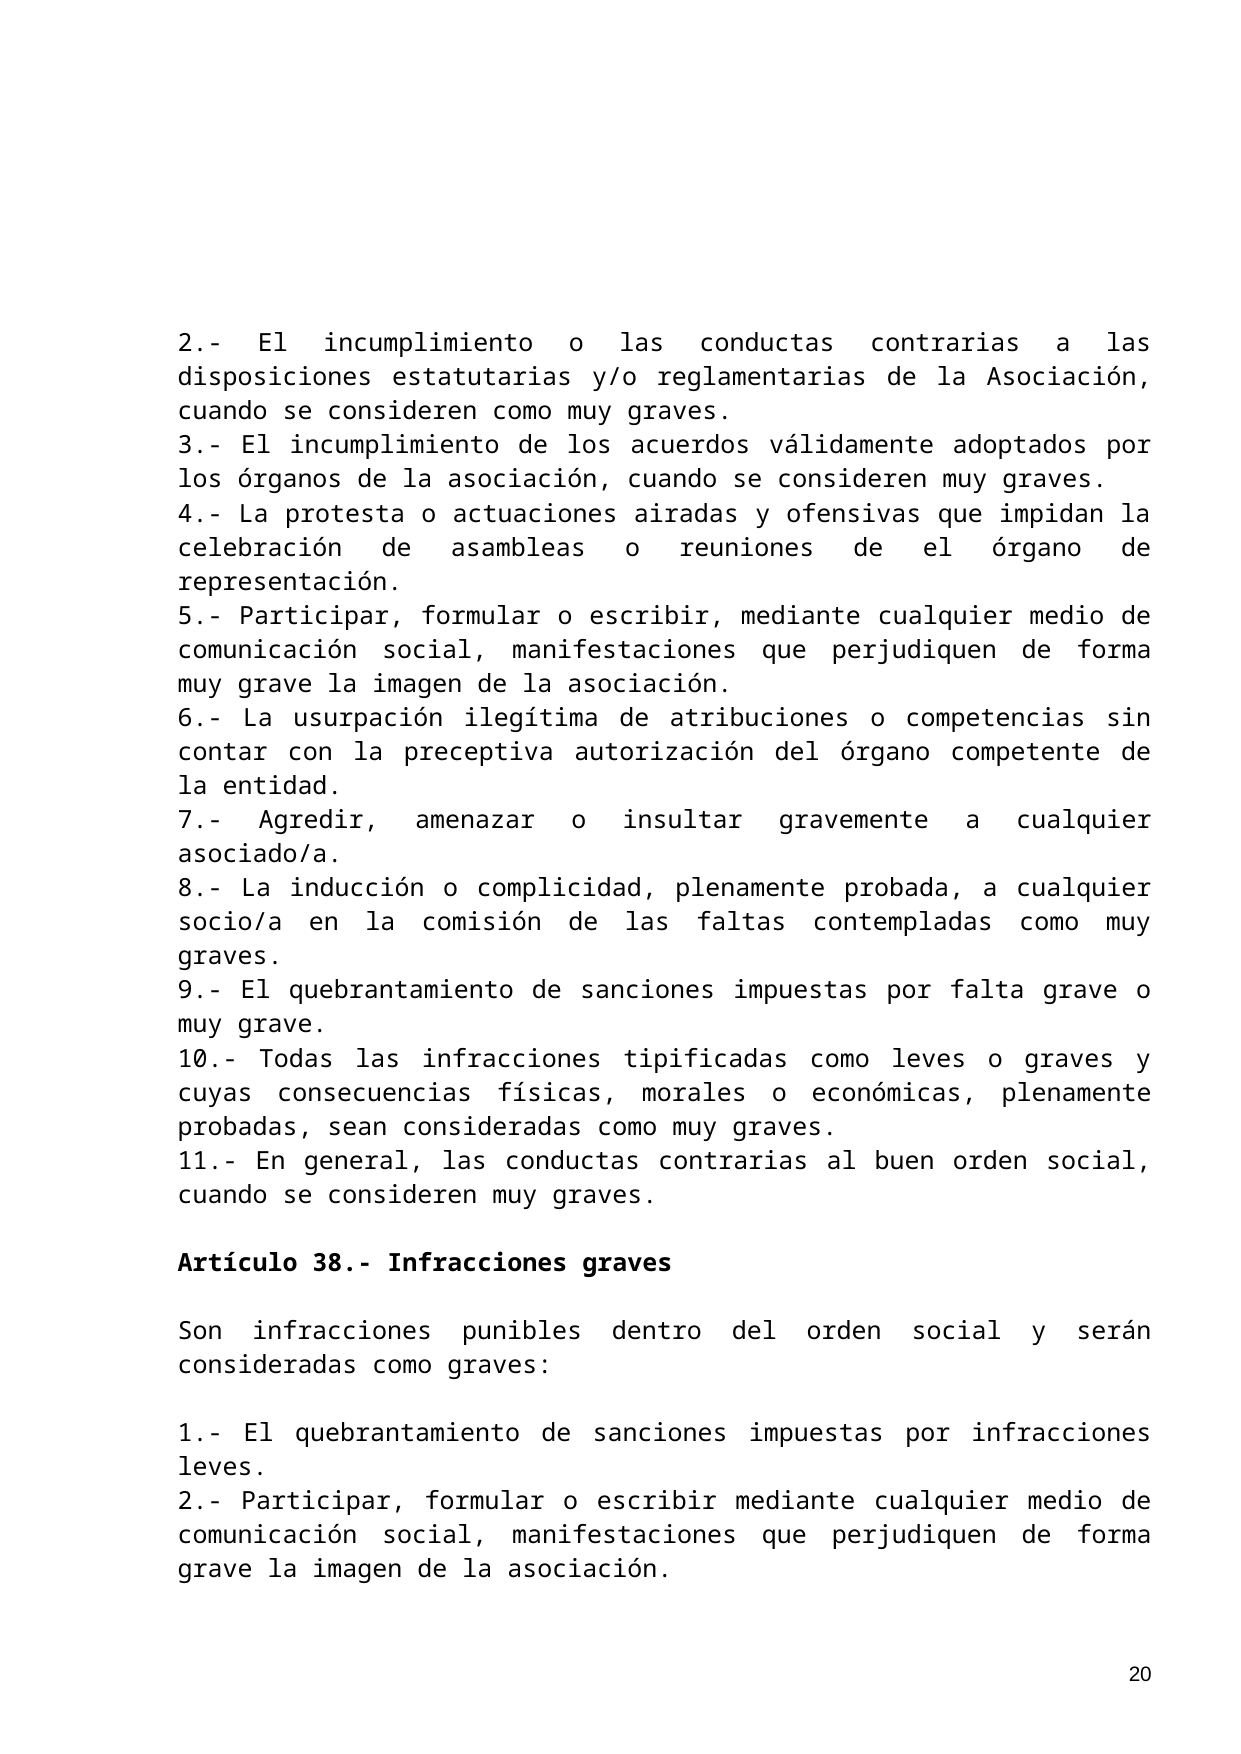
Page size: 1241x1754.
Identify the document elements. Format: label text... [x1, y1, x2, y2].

text 5.- Participar, formular o escribir, mediante cualquier medio de comunicación social, manifestaciones que perjudiquen de forma muy grave la imagen de la asociación. [177, 597, 1152, 699]
text 2.- Participar, formular o escribir mediante cualquier medio de comunicación social, manifestaciones que perjudiquen de forma grave la imagen de la asociación. [177, 1483, 1152, 1585]
text 10.- Todas las infracciones tipificadas como leves o graves y cuyas consecuencias físicas, morales o económicas, plenamente probadas, sean consideradas como muy graves. [177, 1040, 1152, 1142]
text Artículo 38.- Infracciones graves [177, 1244, 1152, 1279]
text 2.- El incumplimiento o las conductas contrarias a las disposiciones estatutarias y/o reglamentarias de la Asociación, cuando se consideren como muy graves. [177, 325, 1152, 427]
text 8.- La inducción o complicidad, plenamente probada, a cualquier socio/a en la comisión de las faltas contempladas como muy graves. [177, 870, 1152, 972]
text 7.- Agredir, amenazar o insultar gravemente a cualquier asociado/a. [177, 802, 1152, 870]
text 11.- En general, las conductas contrarias al buen orden social, cuando se consideren muy graves. [177, 1142, 1152, 1211]
text 1.- El quebrantamiento de sanciones impuestas por infracciones leves. [177, 1415, 1152, 1483]
text 6.- La usurpación ilegítima de atribuciones o competencias sin contar con la preceptiva autorización del órgano competente de la entidad. [177, 699, 1152, 802]
text 9.- El quebrantamiento de sanciones impuestas por falta grave o muy grave. [177, 972, 1152, 1040]
text 4.- La protesta o actuaciones airadas y ofensivas que impidan la celebración de asambleas o reuniones de el órgano de representación. [177, 495, 1152, 597]
text Son infracciones punibles dentro del orden social y serán consideradas como graves: [177, 1313, 1152, 1381]
text 3.- El incumplimiento de los acuerdos válidamente adoptados por los órganos de la asociación, cuando se consideren muy graves. [177, 427, 1152, 495]
